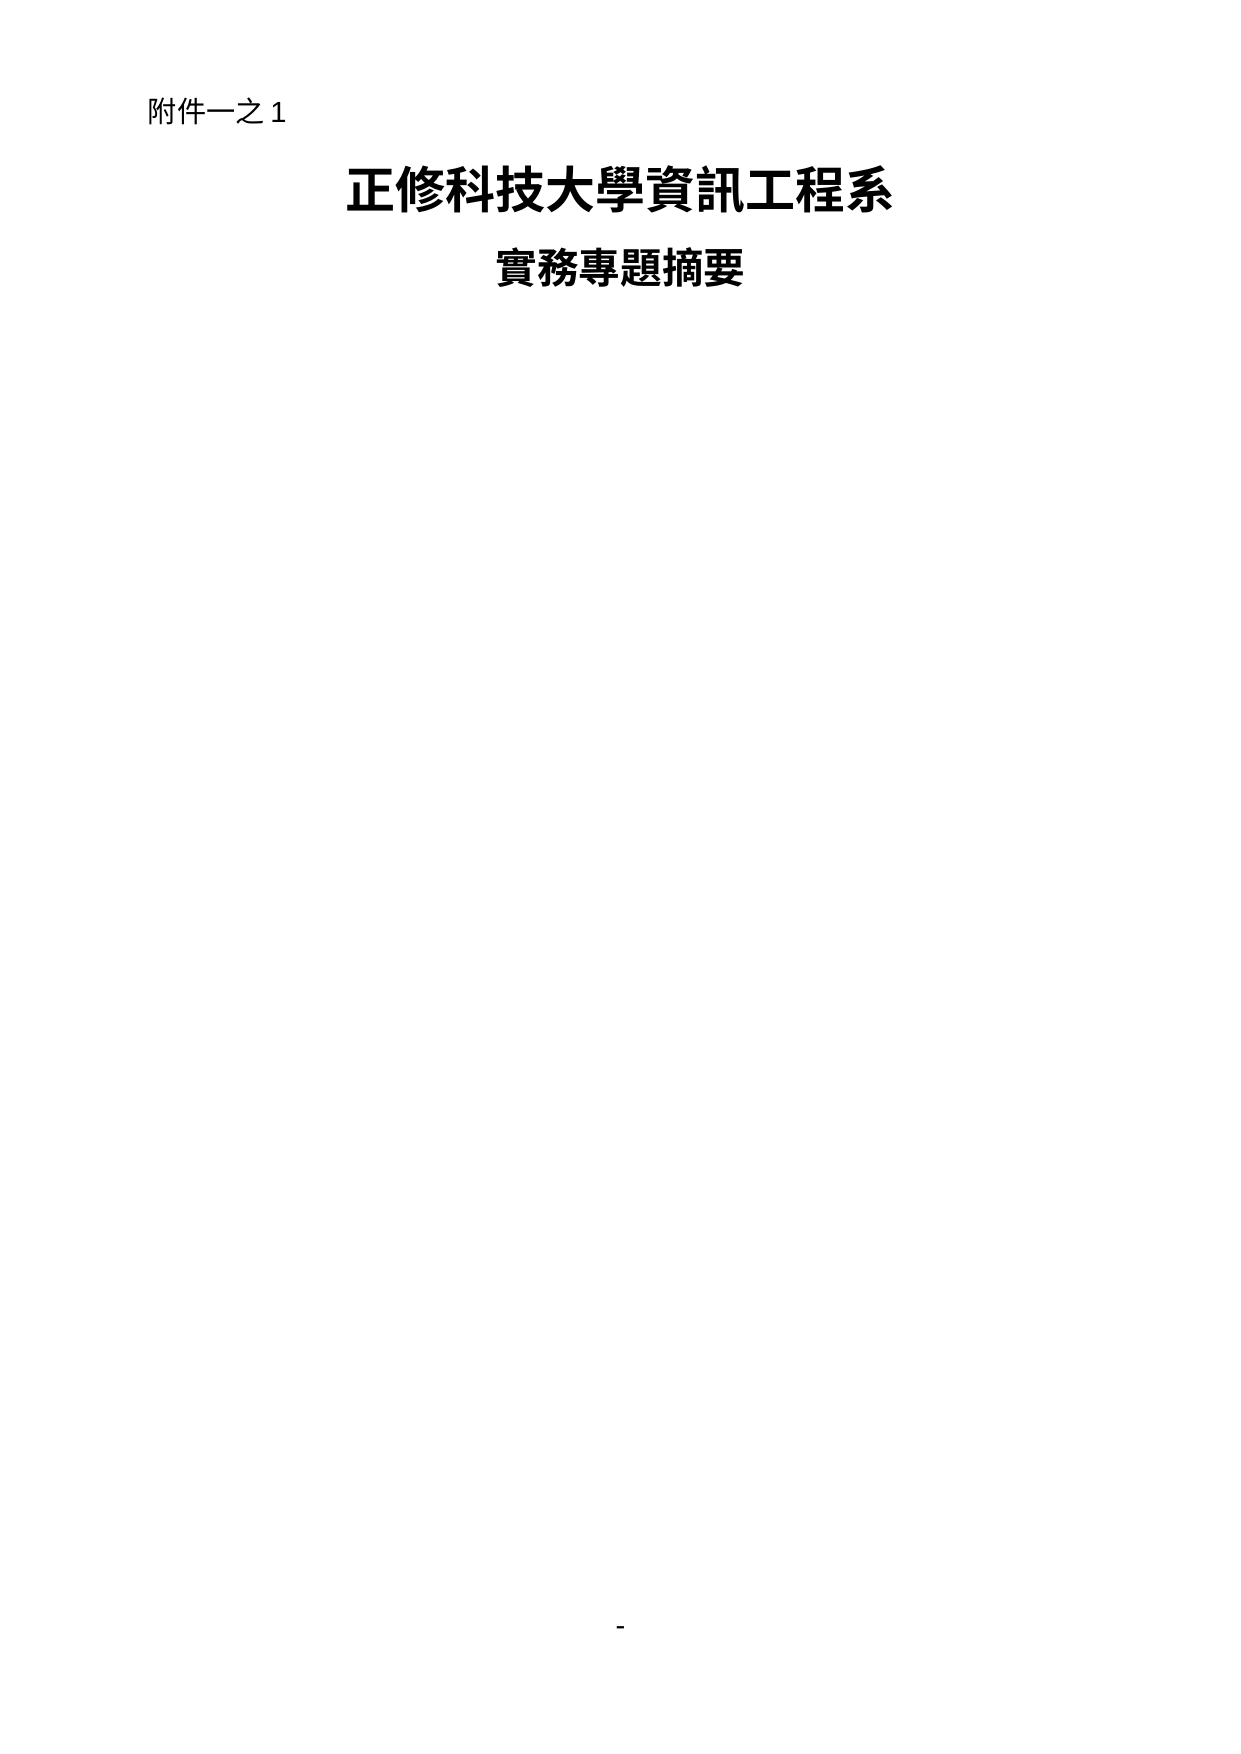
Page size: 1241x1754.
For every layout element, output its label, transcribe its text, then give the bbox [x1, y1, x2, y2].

text 實務專題摘要 [148, 235, 1092, 295]
text 正修科技大學資訊工程系 [148, 150, 1092, 222]
